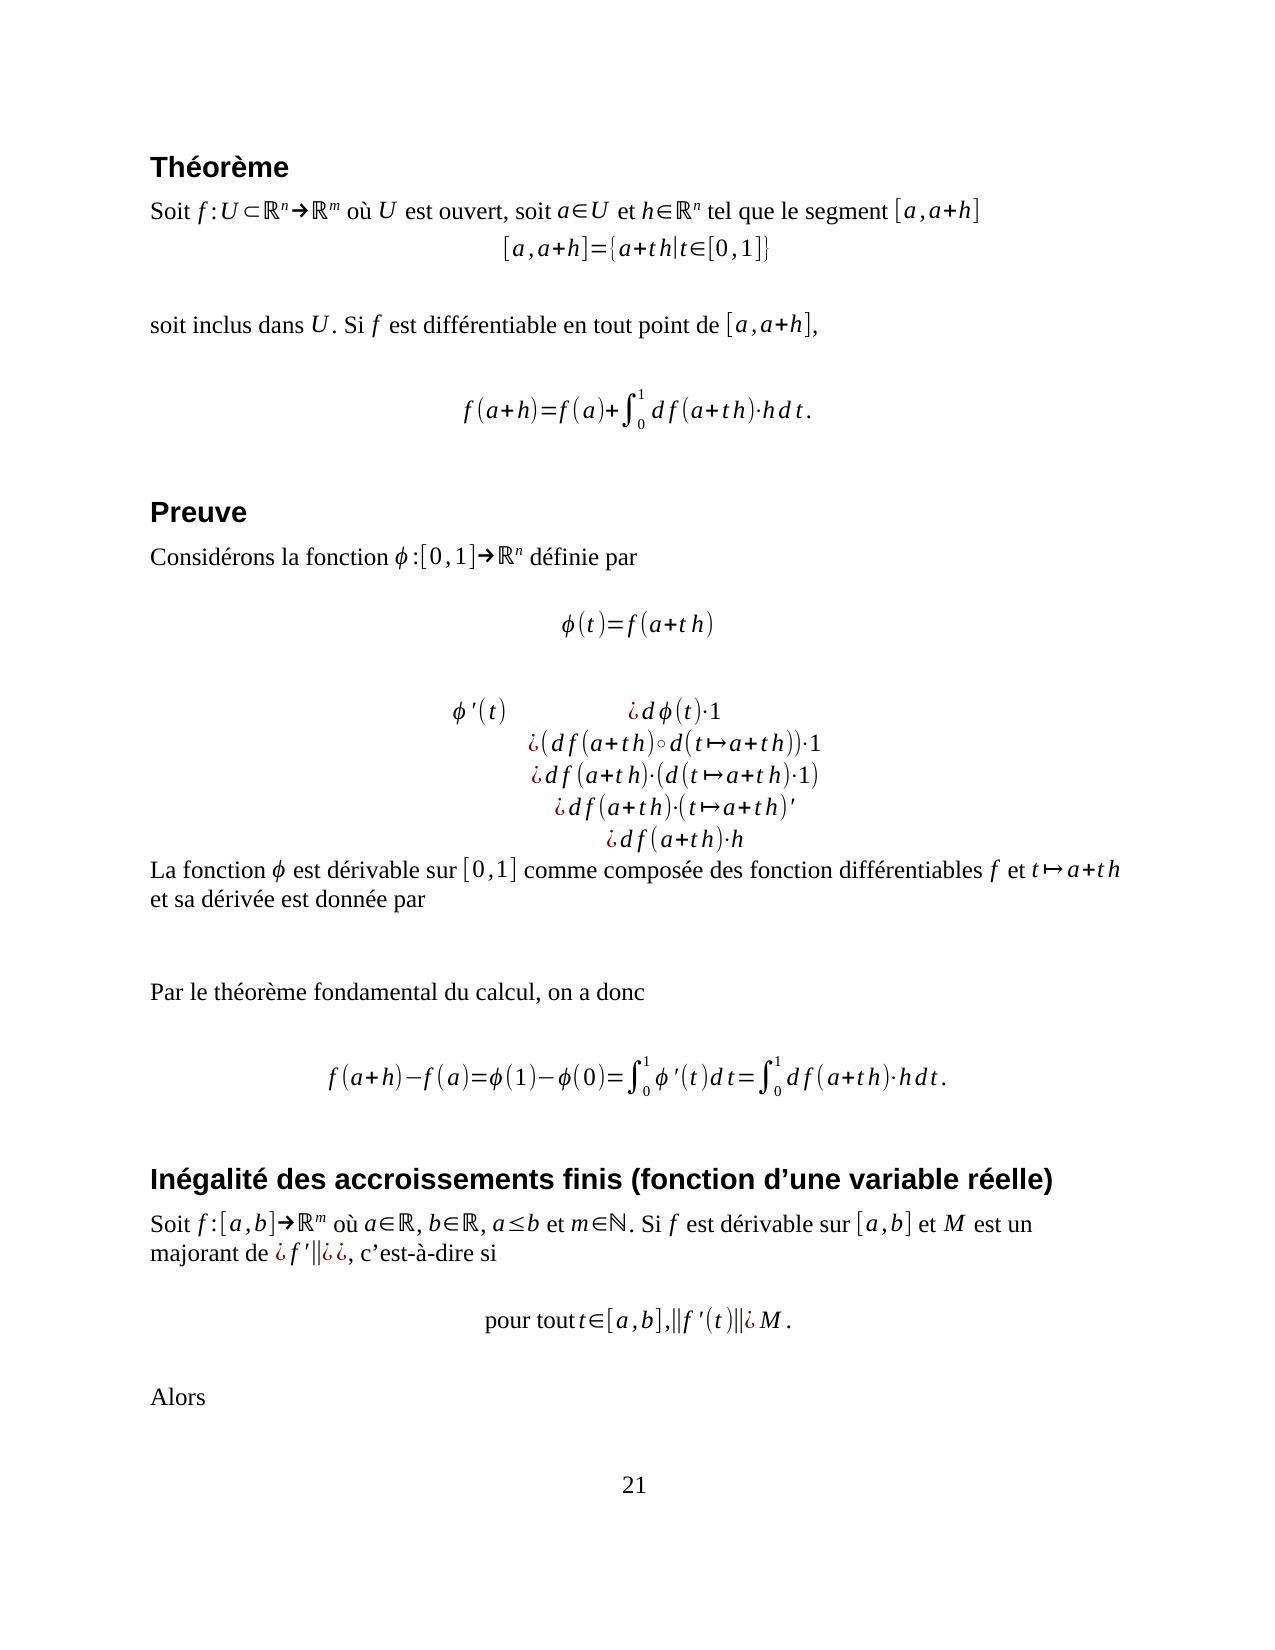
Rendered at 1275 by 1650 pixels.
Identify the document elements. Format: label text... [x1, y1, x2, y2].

text Alors [150, 1382, 1125, 1410]
subtitle Preuve [150, 495, 1125, 529]
text Soit où est ouvert, soit et tel que le segment [150, 196, 1125, 225]
text Considérons la fonction définie par [150, 541, 1125, 572]
text Par le théorème fondamental du calcul, on a donc [150, 977, 1125, 1006]
text Soit où , , et . Si est dérivable sur et est un majorant de , c’est-à-dire si [150, 1208, 1125, 1267]
subtitle Théorème [150, 150, 1125, 183]
text La fonction est dérivable sur comme composée des fonction différentiables et et sa dérivée est donnée par [150, 686, 1125, 912]
subtitle Inégalité des accroissements finis (fonction d’une variable réelle) [150, 1162, 1125, 1196]
text soit inclus dans . Si est différentiable en tout point de , [150, 310, 1125, 339]
